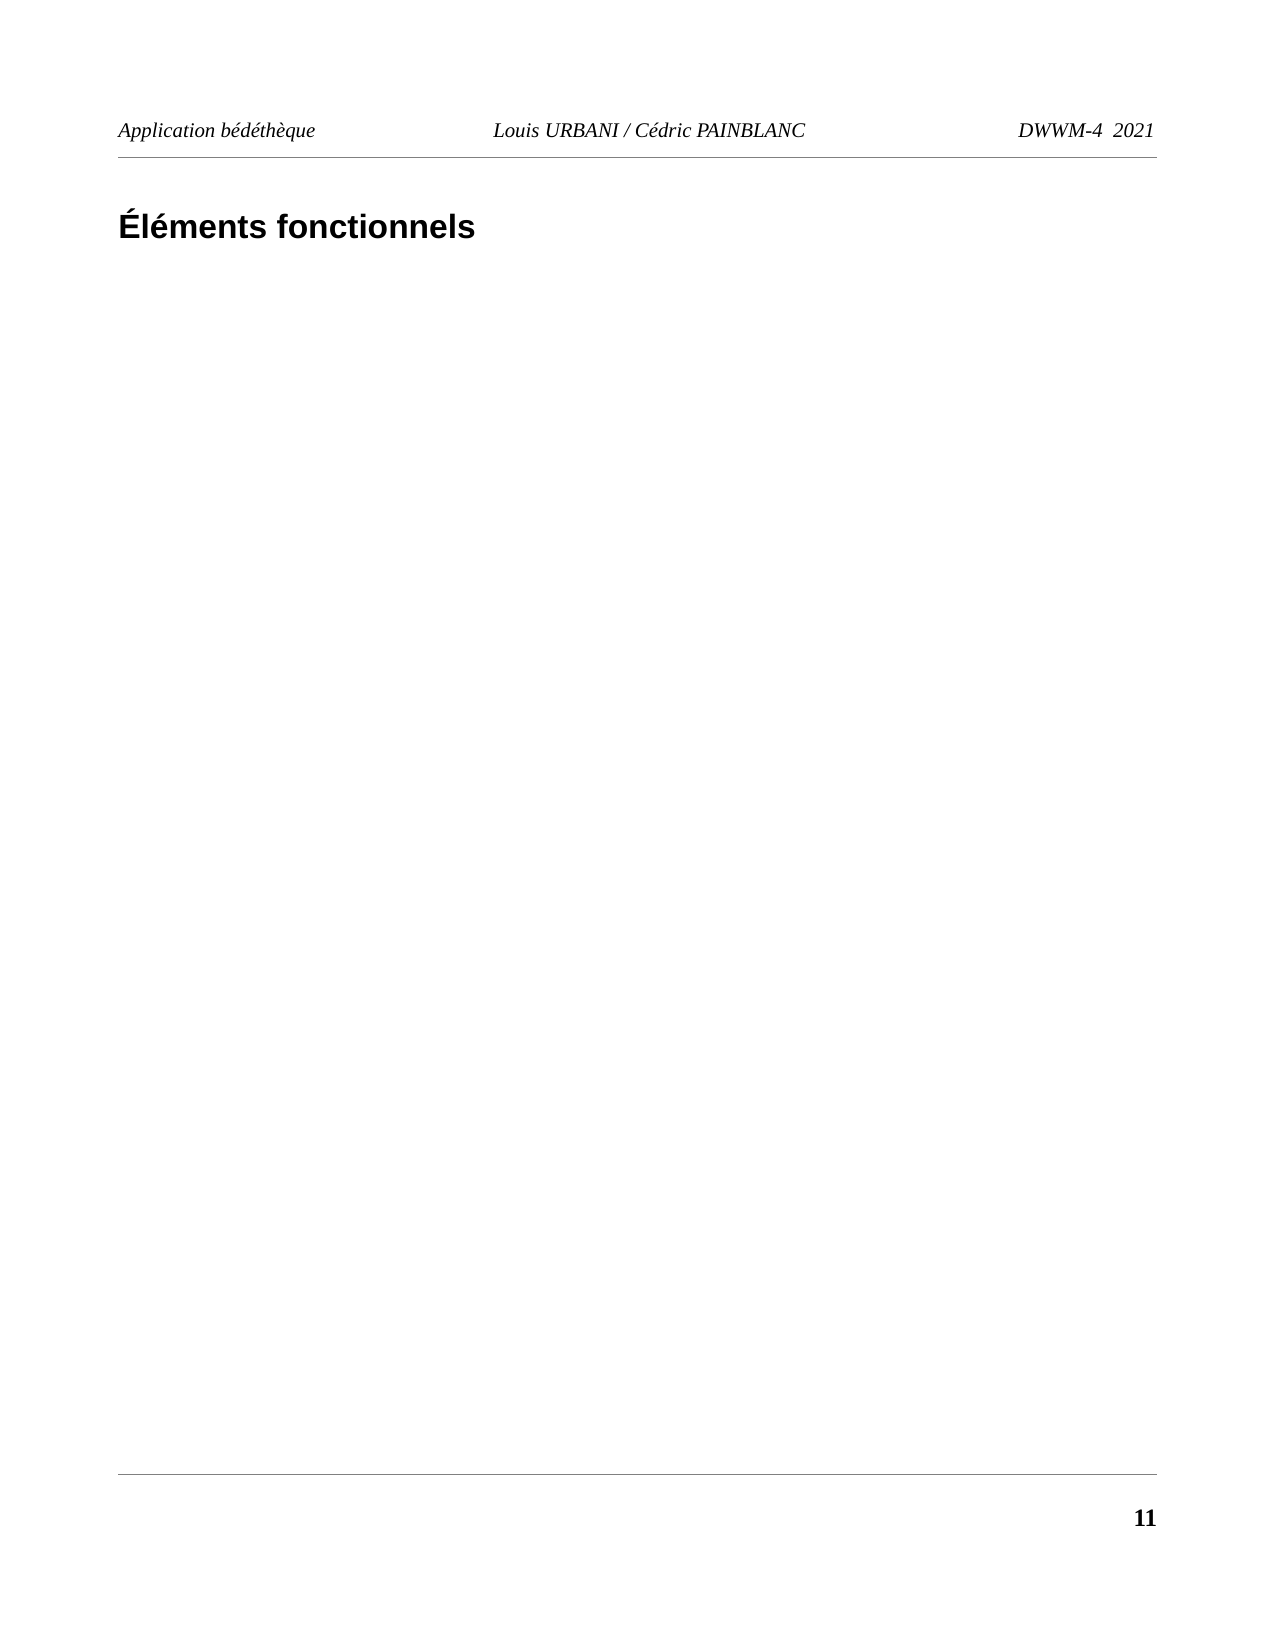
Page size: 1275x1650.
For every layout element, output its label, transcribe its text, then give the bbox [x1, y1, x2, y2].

subtitle Éléments fonctionnels [118, 207, 1157, 246]
